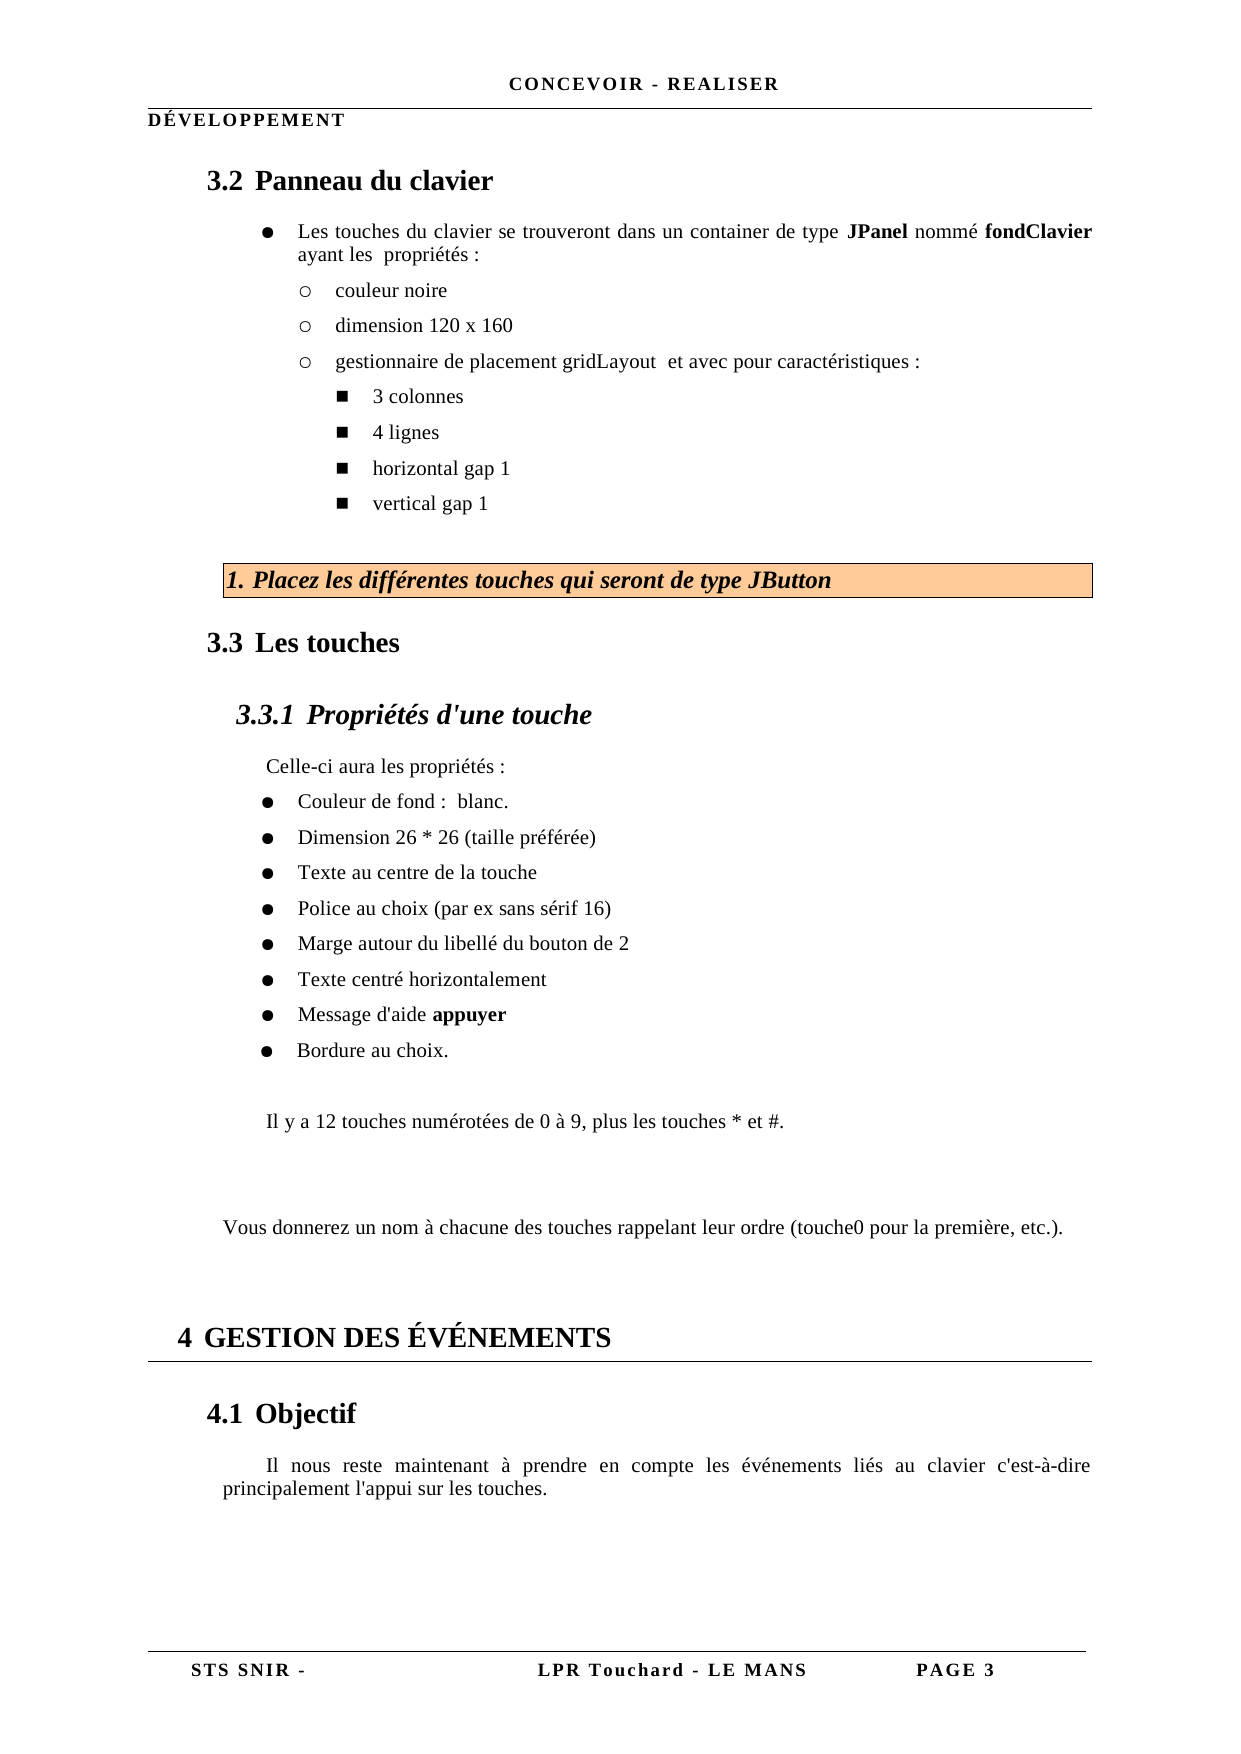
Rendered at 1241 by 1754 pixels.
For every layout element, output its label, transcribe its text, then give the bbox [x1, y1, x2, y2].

list couleur noire [298, 279, 1092, 302]
subtitle Propriétés d'une touche [148, 701, 1092, 730]
list 4 lignes [335, 421, 1092, 444]
list Couleur de fond : blanc. [260, 790, 1092, 813]
subtitle Panneau du clavier [148, 167, 1092, 196]
list gestionnaire de placement gridLayout et avec pour caractéristiques : [298, 350, 1092, 373]
list Les touches du clavier se trouveront dans un container de type JPanel nommé fondClavier ayant les propriétés : [260, 220, 1092, 266]
subtitle Objectif [148, 1400, 1092, 1429]
subtitle Les touches [148, 629, 1092, 658]
list Texte centré horizontalement [260, 968, 1092, 991]
list Police au choix (par ex sans sérif 16) [260, 897, 1092, 919]
list Placez les différentes touches qui seront de type JButton [224, 564, 1092, 597]
list Texte au centre de la touche [260, 861, 1092, 884]
list Marge autour du libellé du bouton de 2 [260, 932, 1092, 955]
text Vous donnerez un nom à chacune des touches rappelant leur ordre (touche0 pour la première, etc.). [223, 1216, 1092, 1239]
text Il y a 12 touches numérotées de 0 à 9, plus les touches * et #. [223, 1110, 1092, 1133]
text Il nous reste maintenant à prendre en compte les événements liés au clavier c'est-à-dire principalement l'appui sur les touches. [223, 1454, 1092, 1500]
list horizontal gap 1 [335, 456, 1092, 479]
list 3 colonnes [335, 385, 1092, 408]
list vertical gap 1 [335, 492, 1092, 515]
list dimension 120 x 160 [298, 314, 1092, 337]
list Dimension 26 * 26 (taille préférée) [260, 826, 1092, 848]
list Message d'aide appuyer [260, 1003, 1092, 1026]
subtitle gestion des événements [148, 1317, 1092, 1361]
list Bordure au choix. [259, 1039, 1092, 1062]
text Celle-ci aura les propriétés : [223, 754, 1092, 777]
